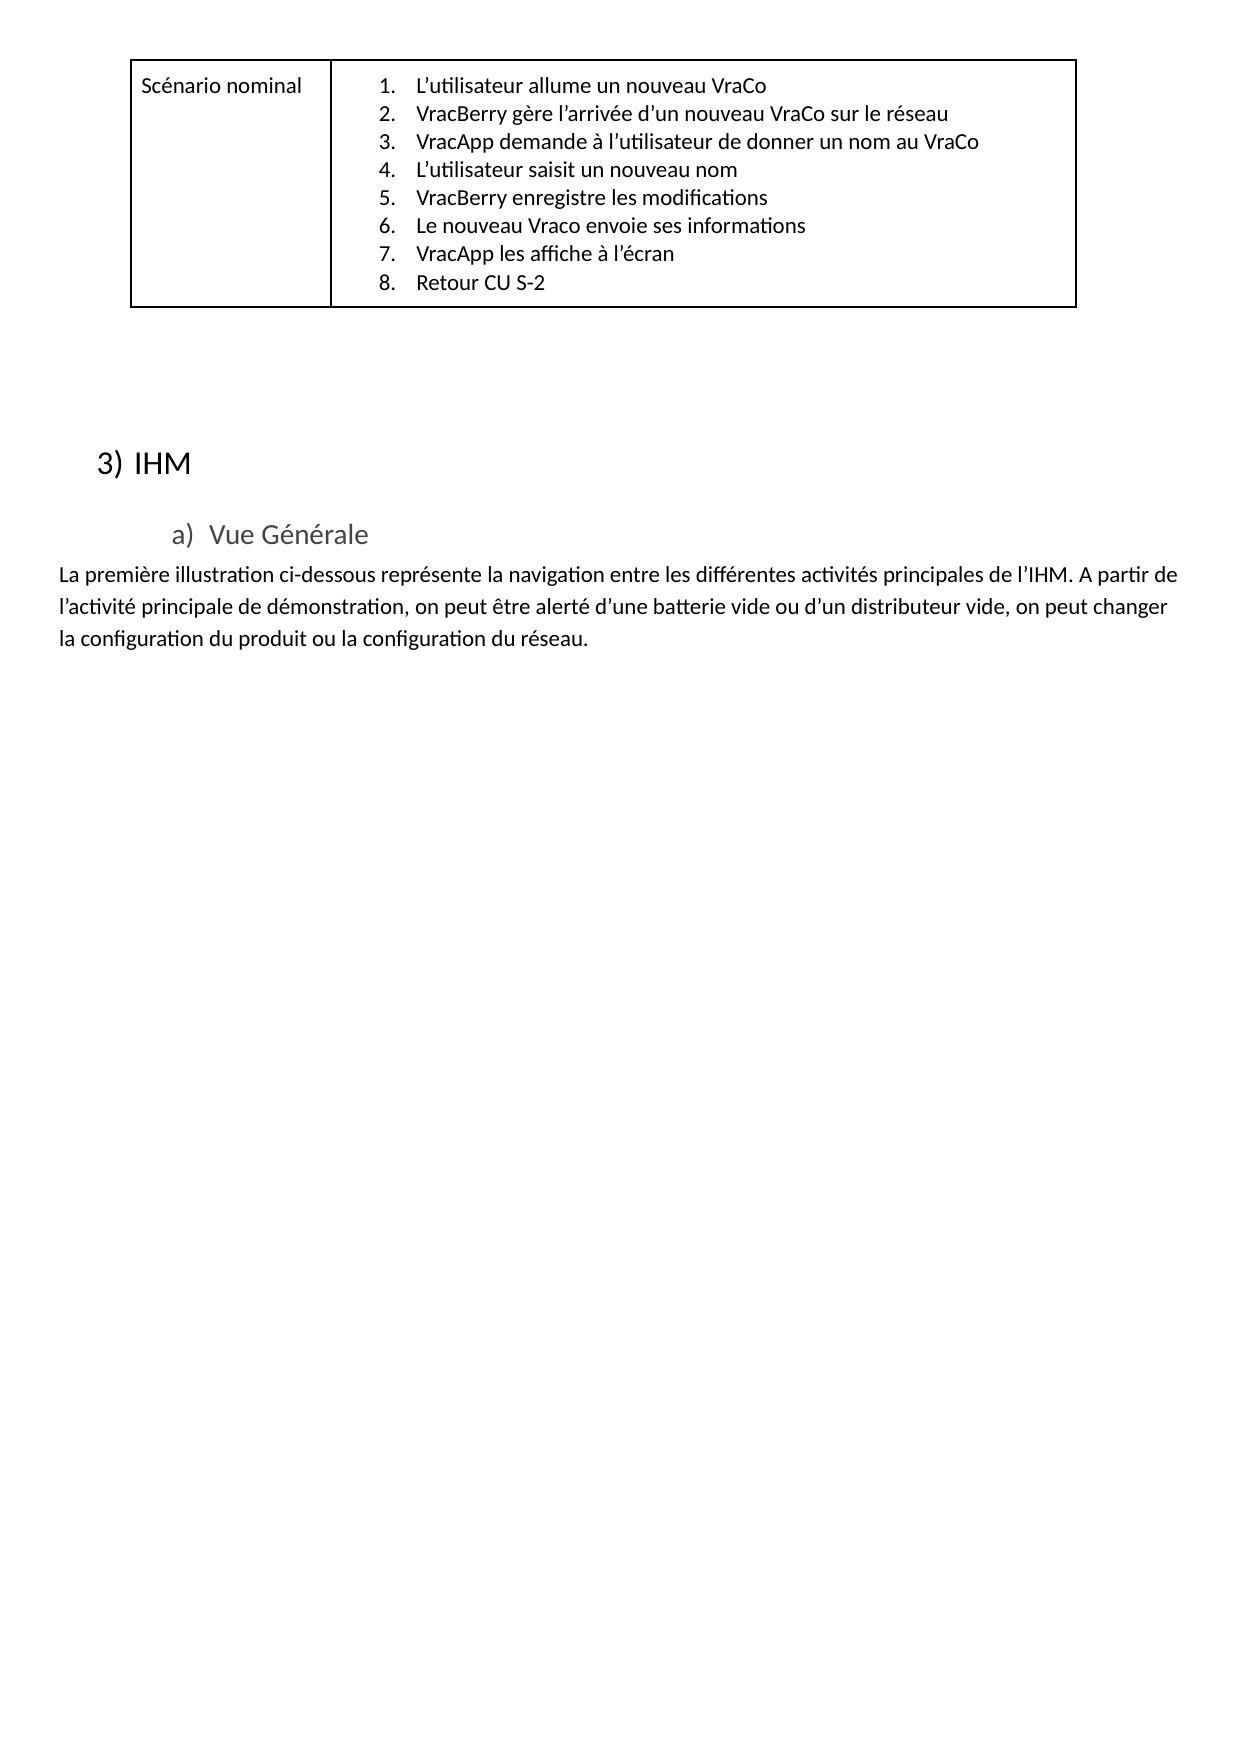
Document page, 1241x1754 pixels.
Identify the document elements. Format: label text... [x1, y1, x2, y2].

subtitle IHM [96, 442, 1181, 483]
subtitle Vue Générale [171, 516, 1181, 552]
table_cell Scénario nominal [132, 61, 330, 306]
table_cell L’utilisateur allume un nouveau VraCo VracBerry gère l’arrivée d’un nouveau VraCo sur le réseau VracApp demande à l’utilisateur de donner un nom au VraCo L’utilisateur saisit un nouveau nom VracBerry enregistre les modifications Le nouveau Vraco envoie ses informations VracApp les affiche à l’écran Retour CU S-2 [332, 61, 1075, 306]
text La première illustration ci-dessous représente la navigation entre les différentes activités principales de l’IHM. A partir de l’activité principale de démonstration, on peut être alerté d’une batterie vide ou d’un distributeur vide, on peut changer la configuration du produit ou la configuration du réseau. [59, 560, 1181, 653]
